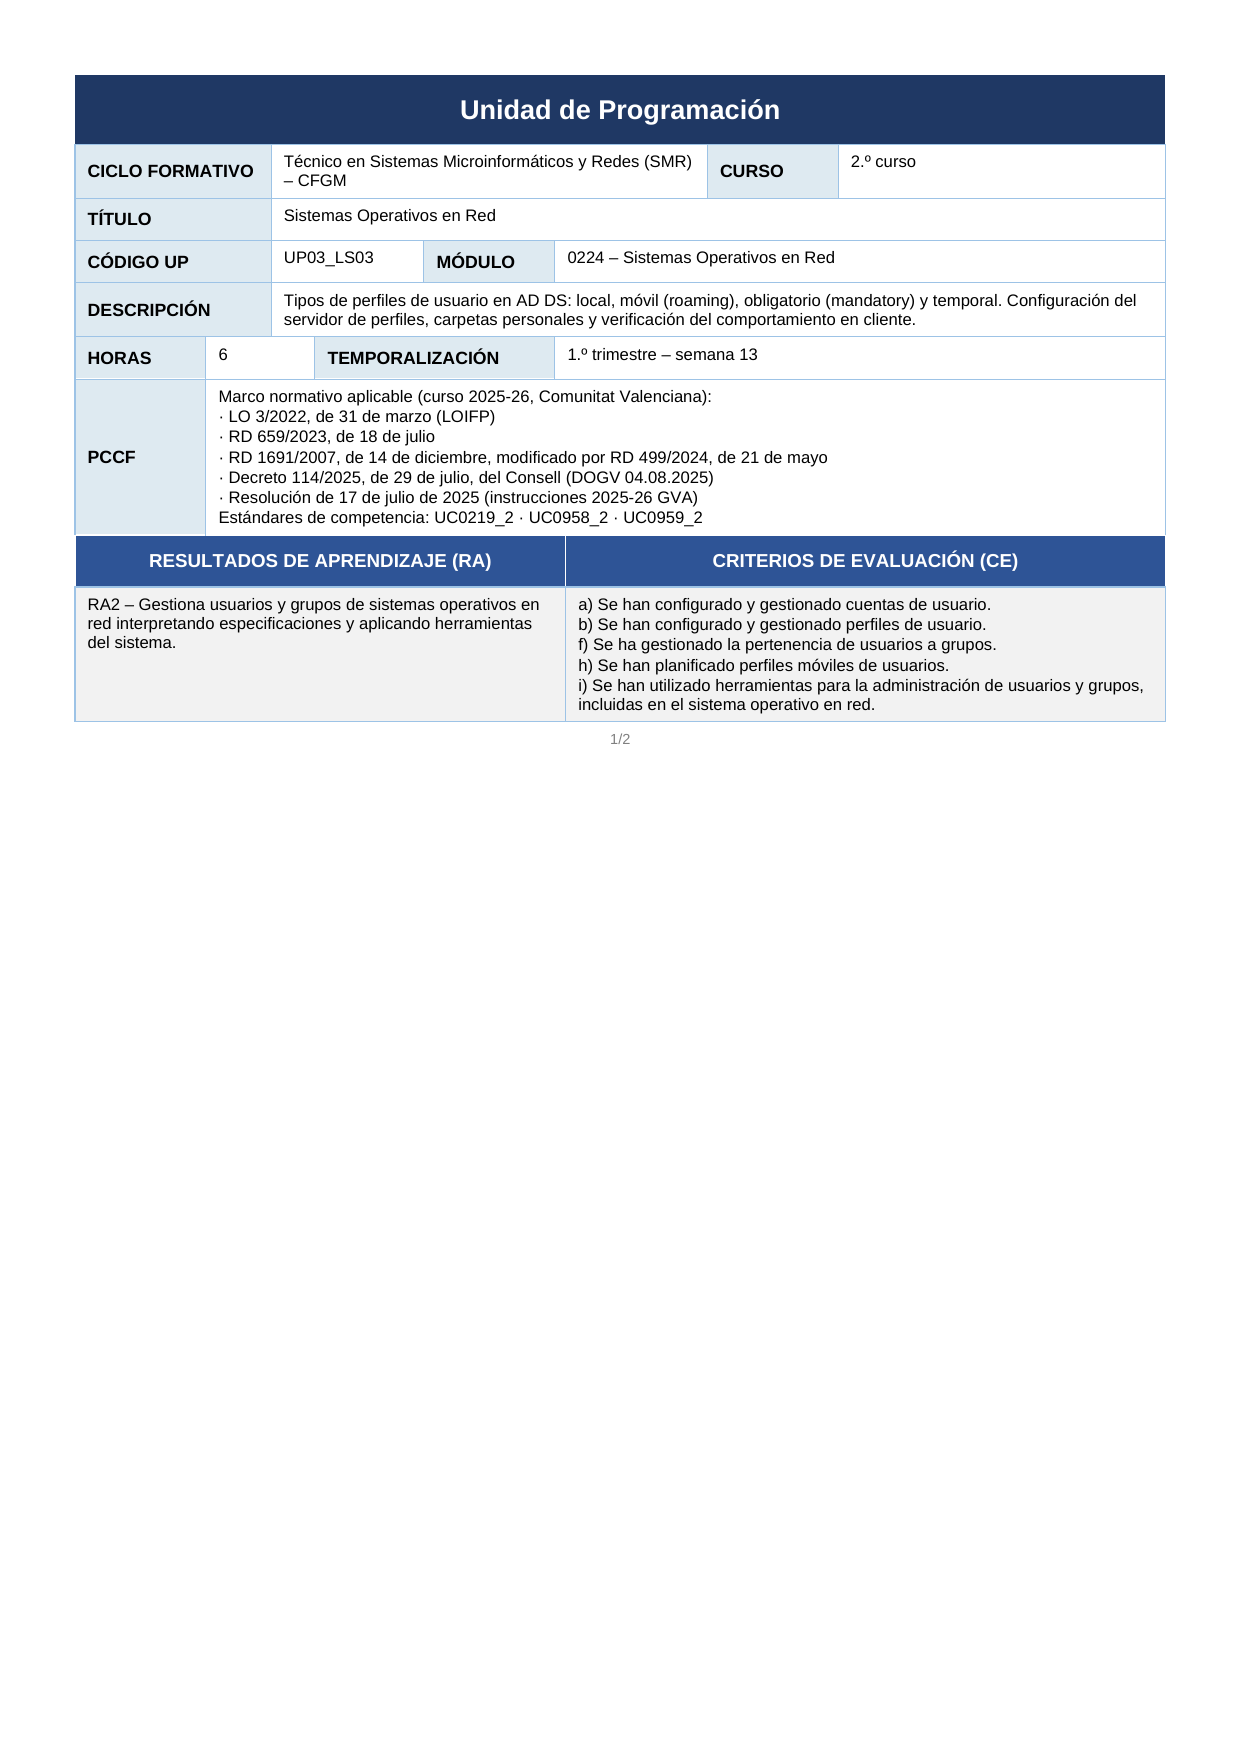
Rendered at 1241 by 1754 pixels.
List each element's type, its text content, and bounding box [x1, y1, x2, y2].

table_cell MÓDULO [424, 241, 554, 282]
table_cell PCCF [76, 380, 205, 534]
table_cell UP03_LS03 [272, 241, 423, 282]
table_cell DESCRIPCIÓN [76, 283, 271, 336]
table_cell RA2 – Gestiona usuarios y grupos de sistemas operativos en red interpretando especificaciones y aplicando herramientas del sistema. [76, 588, 565, 721]
table_cell Técnico en Sistemas Microinformáticos y Redes (SMR) – CFGM [272, 145, 707, 198]
table_cell 0224 – Sistemas Operativos en Red [555, 241, 1165, 282]
table_cell Marco normativo aplicable (curso 2025-26, Comunitat Valenciana): · LO 3/2022, de 31 de marzo (LOIFP) · RD 659/2023, de 18 de julio · RD 1691/2007, de 14 de diciembre, modificado por RD 499/2024, de 21 de mayo · Decreto 114/2025, de 29 de julio, del Consell (DOGV 04.08.2025) · Resolución de 17 de julio de 2025 (instrucciones 2025-26 GVA) Estándares de competencia: UC0219_2 · UC0958_2 · UC0959_2 [206, 380, 1165, 534]
table_cell 1.º trimestre – semana 13 [555, 337, 1165, 378]
table_cell TÍTULO [76, 199, 271, 240]
table_cell a) Se han configurado y gestionado cuentas de usuario. b) Se han configurado y gestionado perfiles de usuario. f) Se ha gestionado la pertenencia de usuarios a grupos. h) Se han planificado perfiles móviles de usuarios. i) Se han utilizado herramientas para la administración de usuarios y grupos, incluidas en el sistema operativo en red. [566, 588, 1165, 721]
table_cell Tipos de perfiles de usuario en AD DS: local, móvil (roaming), obligatorio (mandatory) y temporal. Configuración del servidor de perfiles, carpetas personales y verificación del comportamiento en cliente. [272, 283, 1165, 336]
table_cell CÓDIGO UP [76, 241, 271, 282]
table_cell CURSO [708, 145, 838, 198]
table_cell CICLO FORMATIVO [76, 145, 271, 198]
table_cell RESULTADOS DE APRENDIZAJE (RA) [76, 536, 565, 586]
table_cell HORAS [76, 337, 205, 378]
table_cell 2.º curso [839, 145, 1165, 198]
table_cell TEMPORALIZACIÓN [315, 337, 554, 378]
table_cell CRITERIOS DE EVALUACIÓN (CE) [566, 536, 1165, 586]
table_cell Sistemas Operativos en Red [272, 199, 1165, 240]
table_cell 6 [206, 337, 314, 378]
table_header Unidad de Programación [75, 75, 1165, 144]
text 1/2 [75, 731, 1165, 747]
